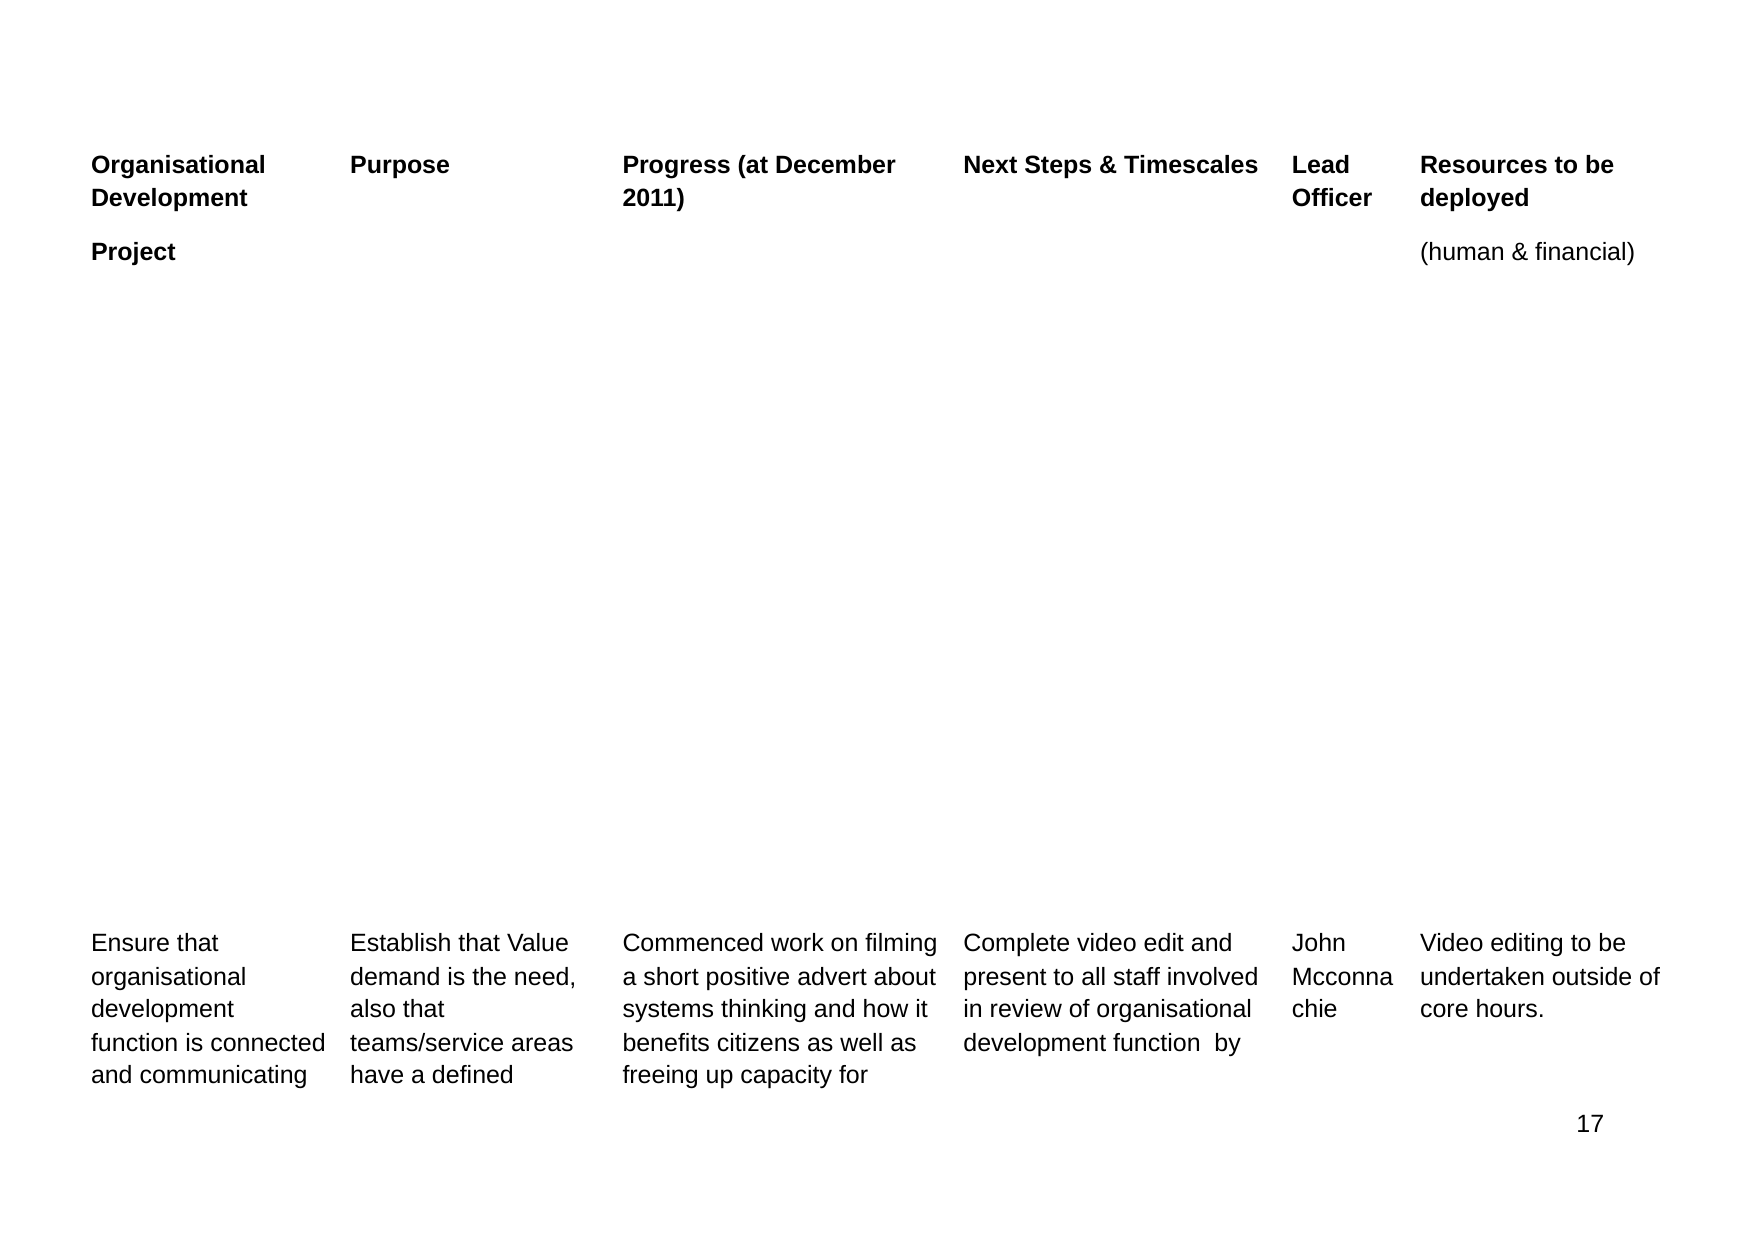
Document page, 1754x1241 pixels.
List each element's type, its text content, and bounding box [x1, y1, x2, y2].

table_cell Complete video edit and present to all staff involved in review of organisational development function by [952, 929, 1280, 1089]
table_cell Video editing to be undertaken outside of core hours. [1409, 929, 1674, 1089]
table_cell [1409, 286, 1674, 928]
table_cell [80, 286, 339, 928]
table_cell Commenced work on filming a short positive advert about systems thinking and how it benefits citizens as well as freeing up capacity for [611, 929, 952, 1089]
table_cell Ensure that organisational development function is connected and communicating [80, 929, 339, 1089]
table_header Organisational Development Project [80, 150, 339, 286]
table_cell [1280, 286, 1408, 928]
table_header Lead Officer [1280, 150, 1408, 286]
table_header Purpose [339, 150, 611, 286]
table_cell [339, 286, 611, 928]
table_header Progress (at December 2011) [611, 150, 952, 286]
table_cell [611, 286, 952, 928]
table_header Next Steps & Timescales [952, 150, 1280, 286]
table_cell [952, 286, 1280, 928]
table_header Resources to be deployed (human & financial) [1409, 150, 1674, 286]
table_cell John Mcconnachie [1280, 929, 1408, 1089]
table_cell Establish that Value demand is the need, also that teams/service areas have a defined [339, 929, 611, 1089]
